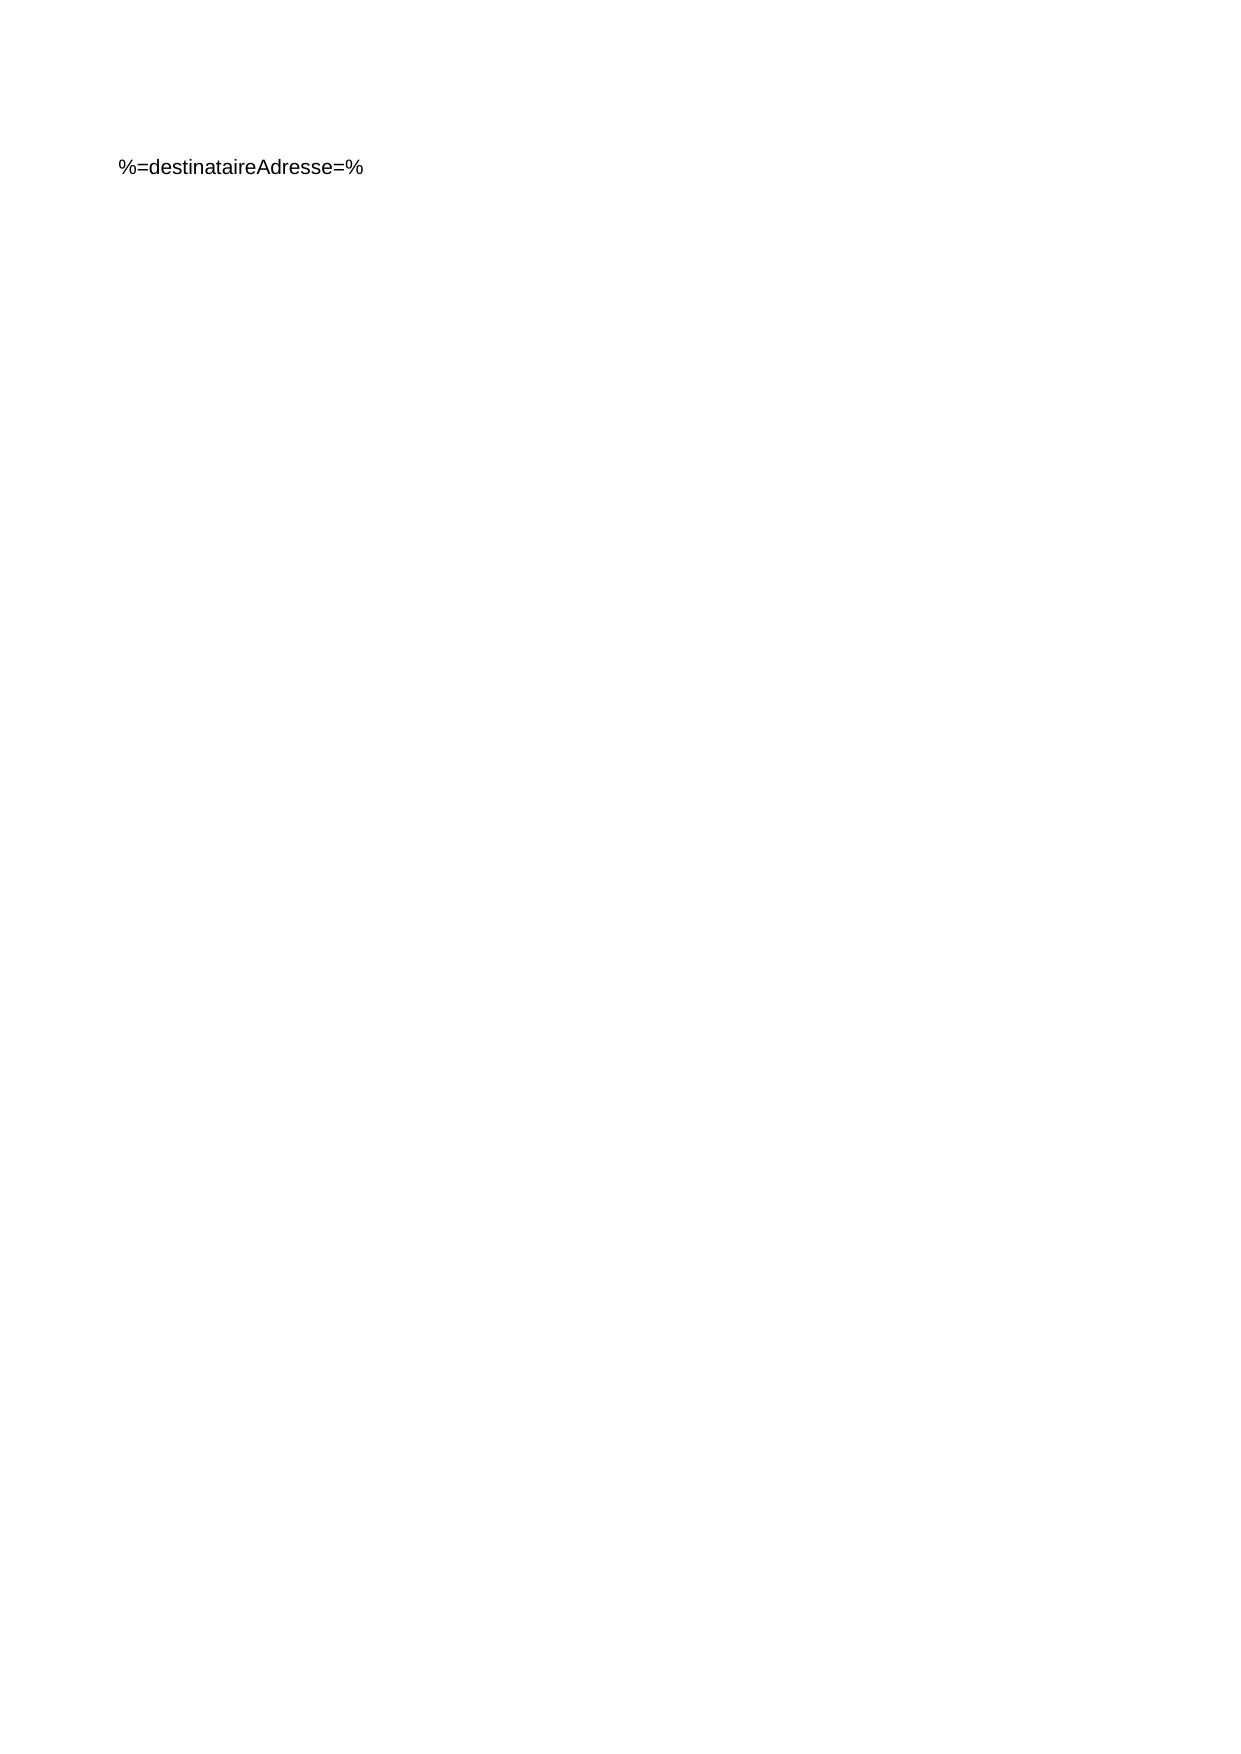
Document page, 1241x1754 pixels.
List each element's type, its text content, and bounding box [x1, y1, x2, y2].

text %=destinataireAdresse=% [118, 154, 1122, 178]
